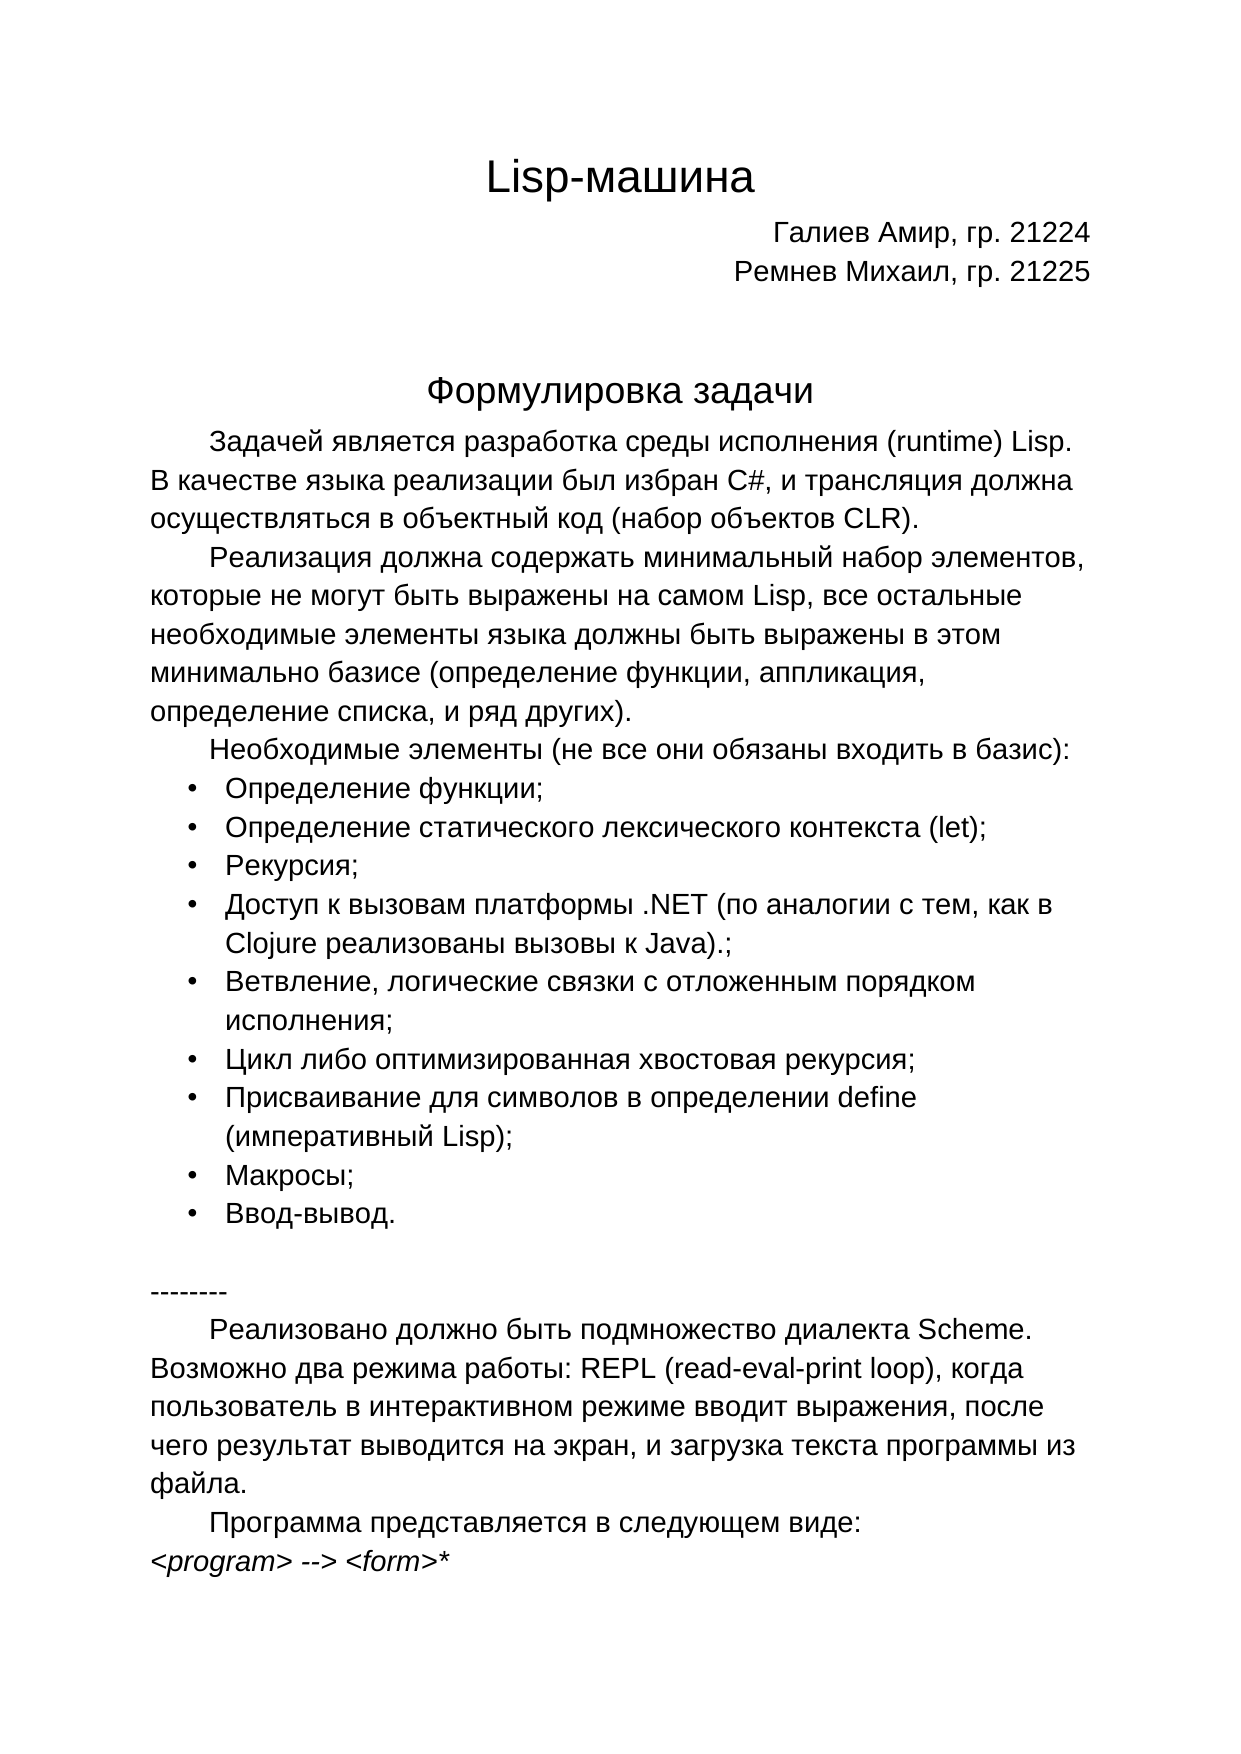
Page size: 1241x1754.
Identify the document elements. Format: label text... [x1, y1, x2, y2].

text Ремнев Михаил, гр. 21225 [180, 254, 1090, 287]
list Присваивание для символов в определении define (императивный Lisp); [187, 1080, 1090, 1153]
text Реализация должна содержать минимальный набор элементов, которые не могут быть выражены на самом Lisp, все остальные необходимые элементы языка должны быть выражены в этом минимально базисе (определение функции, аппликация, определение списка, и ряд других). [150, 539, 1090, 727]
list Рекурсия; [187, 848, 1090, 882]
list Определение функции; [187, 771, 1090, 804]
list Определение статического лексического контекста (let); [187, 809, 1090, 843]
subtitle Lisp-машина [150, 150, 1090, 203]
list Доступ к вызовам платформы .NET (по аналогии с тем, как в Clojure реализованы вызовы к Java).; [187, 887, 1090, 959]
text -------- [150, 1274, 1090, 1307]
text Необходимые элементы (не все они обязаны входить в базис): [150, 732, 1090, 766]
text Задачей является разработка среды исполнения (runtime) Lisp. В качестве языка реализации был избран C#, и трансляция должна осуществляться в объектный код (набор объектов CLR). [150, 424, 1090, 534]
subtitle Формулировка задачи [150, 368, 1090, 411]
text Программа представляется в следующем виде: <program> --> <form>* [150, 1505, 1090, 1577]
text Галиев Амир, гр. 21224 [180, 215, 1090, 249]
list Макросы; [187, 1158, 1090, 1191]
text Реализовано должно быть подмножество диалекта Scheme. Возможно два режима работы: REPL (read-eval-print loop), когда пользователь в интерактивном режиме вводит выражения, после чего результат выводится на экран, и загрузка текста программы из файла. [150, 1312, 1090, 1500]
list Ввод-вывод. [187, 1196, 1090, 1230]
list Ветвление, логические связки с отложенным порядком исполнения; [187, 964, 1090, 1037]
list Цикл либо оптимизированная хвостовая рекурсия; [187, 1042, 1090, 1075]
